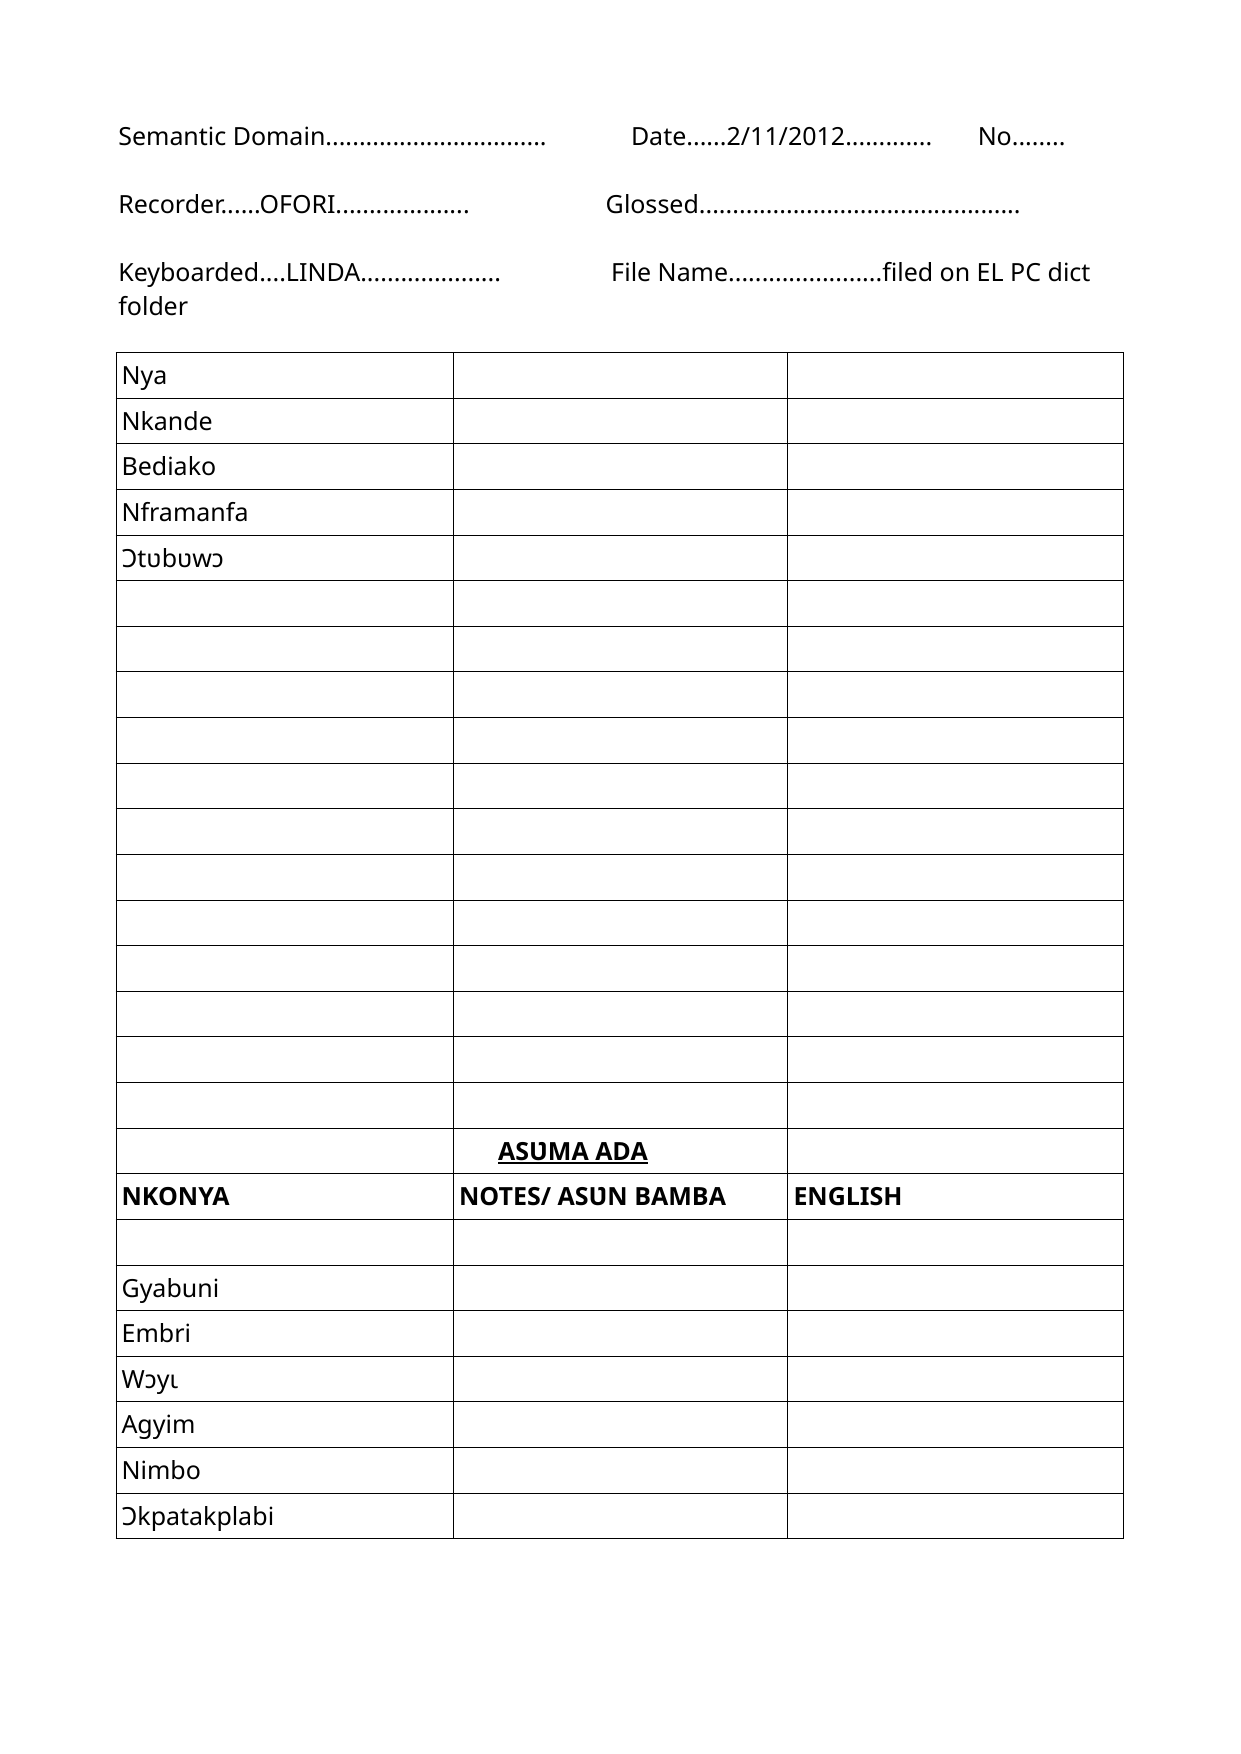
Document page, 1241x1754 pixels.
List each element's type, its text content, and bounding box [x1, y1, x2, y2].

table_cell [788, 399, 1123, 443]
table_cell [454, 992, 787, 1036]
table_cell [454, 1357, 787, 1401]
table_cell [117, 855, 453, 899]
table_cell [454, 1266, 787, 1310]
table_cell [788, 992, 1123, 1036]
table_cell [117, 1083, 453, 1128]
table_cell [788, 672, 1123, 717]
table_cell [454, 1083, 787, 1128]
table_cell [454, 764, 787, 808]
table_cell ENGLISH [788, 1174, 1123, 1219]
table_cell [454, 399, 787, 443]
table_cell [454, 901, 787, 945]
table_cell Bediako [117, 444, 453, 489]
table_cell [788, 353, 1123, 398]
table_cell [454, 490, 787, 534]
table_cell [454, 1402, 787, 1447]
table_cell [788, 1311, 1123, 1356]
table_cell [788, 809, 1123, 854]
table_cell [788, 1083, 1123, 1128]
table_cell [454, 581, 787, 626]
table_cell [788, 1266, 1123, 1310]
table_cell [454, 1448, 787, 1493]
table_cell [117, 627, 453, 671]
table_cell [454, 444, 787, 489]
table_cell [788, 1129, 1123, 1173]
table_cell [454, 809, 787, 854]
table_cell [788, 1220, 1123, 1264]
table_cell Gyabuni [117, 1266, 453, 1310]
table_cell [117, 1037, 453, 1082]
table_cell Nframanfa [117, 490, 453, 534]
table_cell Nya [117, 353, 453, 398]
table_cell [117, 946, 453, 991]
table_cell [788, 1494, 1123, 1538]
table_cell NKONYA [117, 1174, 453, 1219]
table_cell [788, 1402, 1123, 1447]
table_cell [788, 718, 1123, 763]
table_cell Embri [117, 1311, 453, 1356]
table_cell NOTES/ ASƲN BAMBA [454, 1174, 787, 1219]
table_cell [454, 353, 787, 398]
table_cell [117, 992, 453, 1036]
table_cell Ɔkpatakplabi [117, 1494, 453, 1538]
table_cell ASƲMA ADA [454, 1129, 787, 1173]
table_cell Wɔyɩ [117, 1357, 453, 1401]
table_cell [117, 672, 453, 717]
table_cell [788, 901, 1123, 945]
table_cell [788, 627, 1123, 671]
table_cell [117, 809, 453, 854]
table_cell Nkande [117, 399, 453, 443]
table_cell [788, 1357, 1123, 1401]
table_cell Agyim [117, 1402, 453, 1447]
table_cell [117, 901, 453, 945]
table_cell [454, 627, 787, 671]
table_cell [788, 581, 1123, 626]
table_cell [454, 672, 787, 717]
table_cell [788, 444, 1123, 489]
table_cell [117, 581, 453, 626]
table_cell [788, 855, 1123, 899]
table_cell [788, 536, 1123, 580]
table_cell [788, 1448, 1123, 1493]
table_cell [788, 1037, 1123, 1082]
table_cell [454, 1220, 787, 1264]
table_cell [454, 855, 787, 899]
table_cell [454, 718, 787, 763]
table_cell [117, 764, 453, 808]
table_cell [788, 946, 1123, 991]
table_cell [454, 1311, 787, 1356]
table_cell [117, 1129, 453, 1173]
table_cell [117, 718, 453, 763]
table_cell [788, 764, 1123, 808]
table_cell Nimbo [117, 1448, 453, 1493]
table_cell [454, 946, 787, 991]
table_cell [454, 1037, 787, 1082]
table_cell [454, 536, 787, 580]
table_cell [117, 1220, 453, 1264]
table_cell Ɔtʋbʋwɔ [117, 536, 453, 580]
table_cell [454, 1494, 787, 1538]
table_cell [788, 490, 1123, 534]
